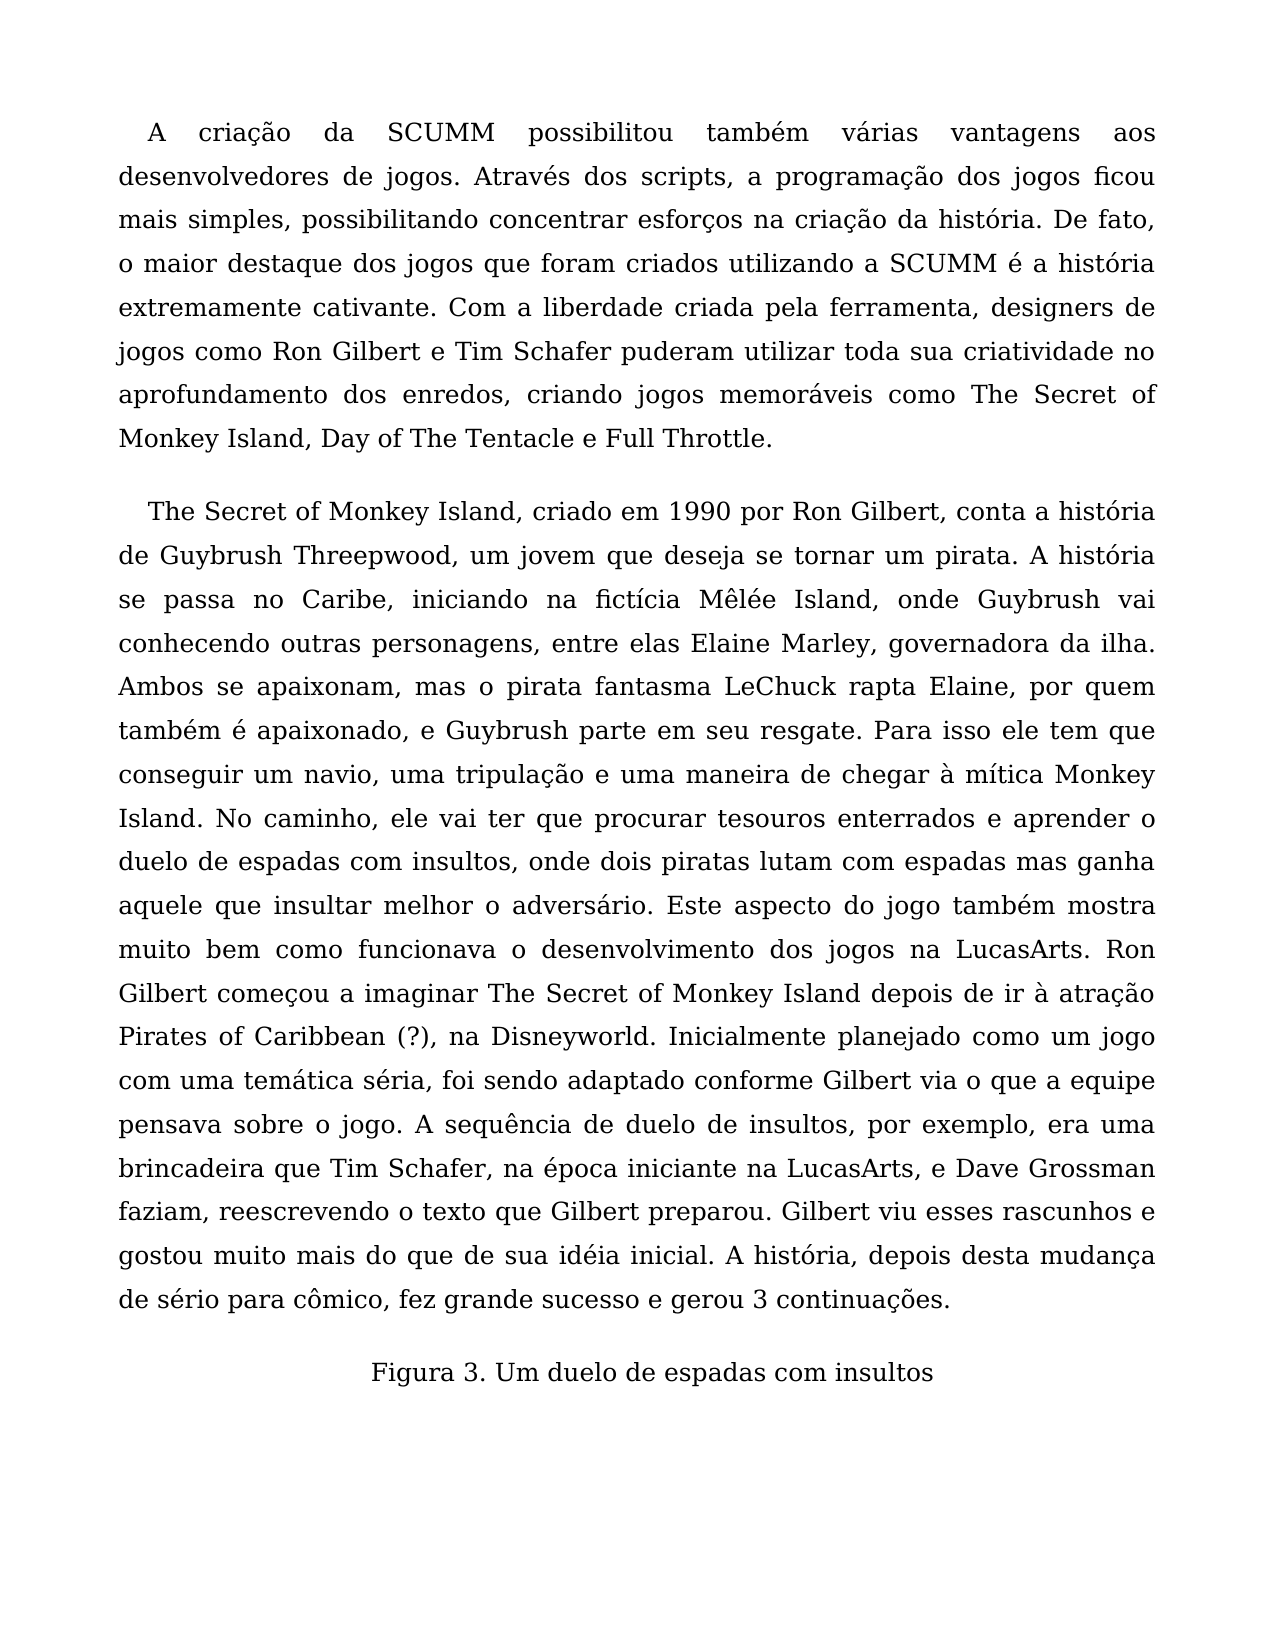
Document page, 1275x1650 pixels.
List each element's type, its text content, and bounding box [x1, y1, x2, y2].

text The Secret of Monkey Island, criado em 1990 por Ron Gilbert, conta a história de Guybrush Threepwood, um jovem que deseja se tornar um pirata. A história se passa no Caribe, iniciando na fictícia Mêlée Island, onde Guybrush vai conhecendo outras personagens, entre elas Elaine Marley, governadora da ilha. Ambos se apaixonam, mas o pirata fantasma LeChuck rapta Elaine, por quem também é apaixonado, e Guybrush parte em seu resgate. Para isso ele tem que conseguir um navio, uma tripulação e uma maneira de chegar à mítica Monkey Island. No caminho, ele vai ter que procurar tesouros enterrados e aprender o duelo de espadas com insultos, onde dois piratas lutam com espadas mas ganha aquele que insultar melhor o adversário. Este aspecto do jogo também mostra muito bem como funcionava o desenvolvimento dos jogos na LucasArts. Ron Gilbert começou a imaginar The Secret of Monkey Island depois de ir à atração Pirates of Caribbean (?), na Disneyworld. Inicialmente planejado como um jogo com uma temática séria, foi sendo adaptado conforme Gilbert via o que a equipe pensava sobre o jogo. A sequência de duelo de insultos, por exemplo, era uma brincadeira que Tim Schafer, na época iniciante na LucasArts, e Dave Grossman faziam, reescrevendo o texto que Gilbert preparou. Gilbert viu esses rascunhos e gostou muito mais do que de sua idéia inicial. A história, depois desta mudança de sério para cômico, fez grande sucesso e gerou 3 continuações. [118, 498, 1157, 1314]
text A criação da SCUMM possibilitou também várias vantagens aos desenvolvedores de jogos. Através dos scripts, a programação dos jogos ficou mais simples, possibilitando concentrar esforços na criação da história. De fato, o maior destaque dos jogos que foram criados utilizando a SCUMM é a história extremamente cativante. Com a liberdade criada pela ferramenta, designers de jogos como Ron Gilbert e Tim Schafer puderam utilizar toda sua criatividade no aprofundamento dos enredos, criando jogos memoráveis como The Secret of Monkey Island, Day of The Tentacle e Full Throttle. [118, 118, 1157, 453]
text Figura 3. Um duelo de espadas com insultos [118, 1358, 1157, 1387]
